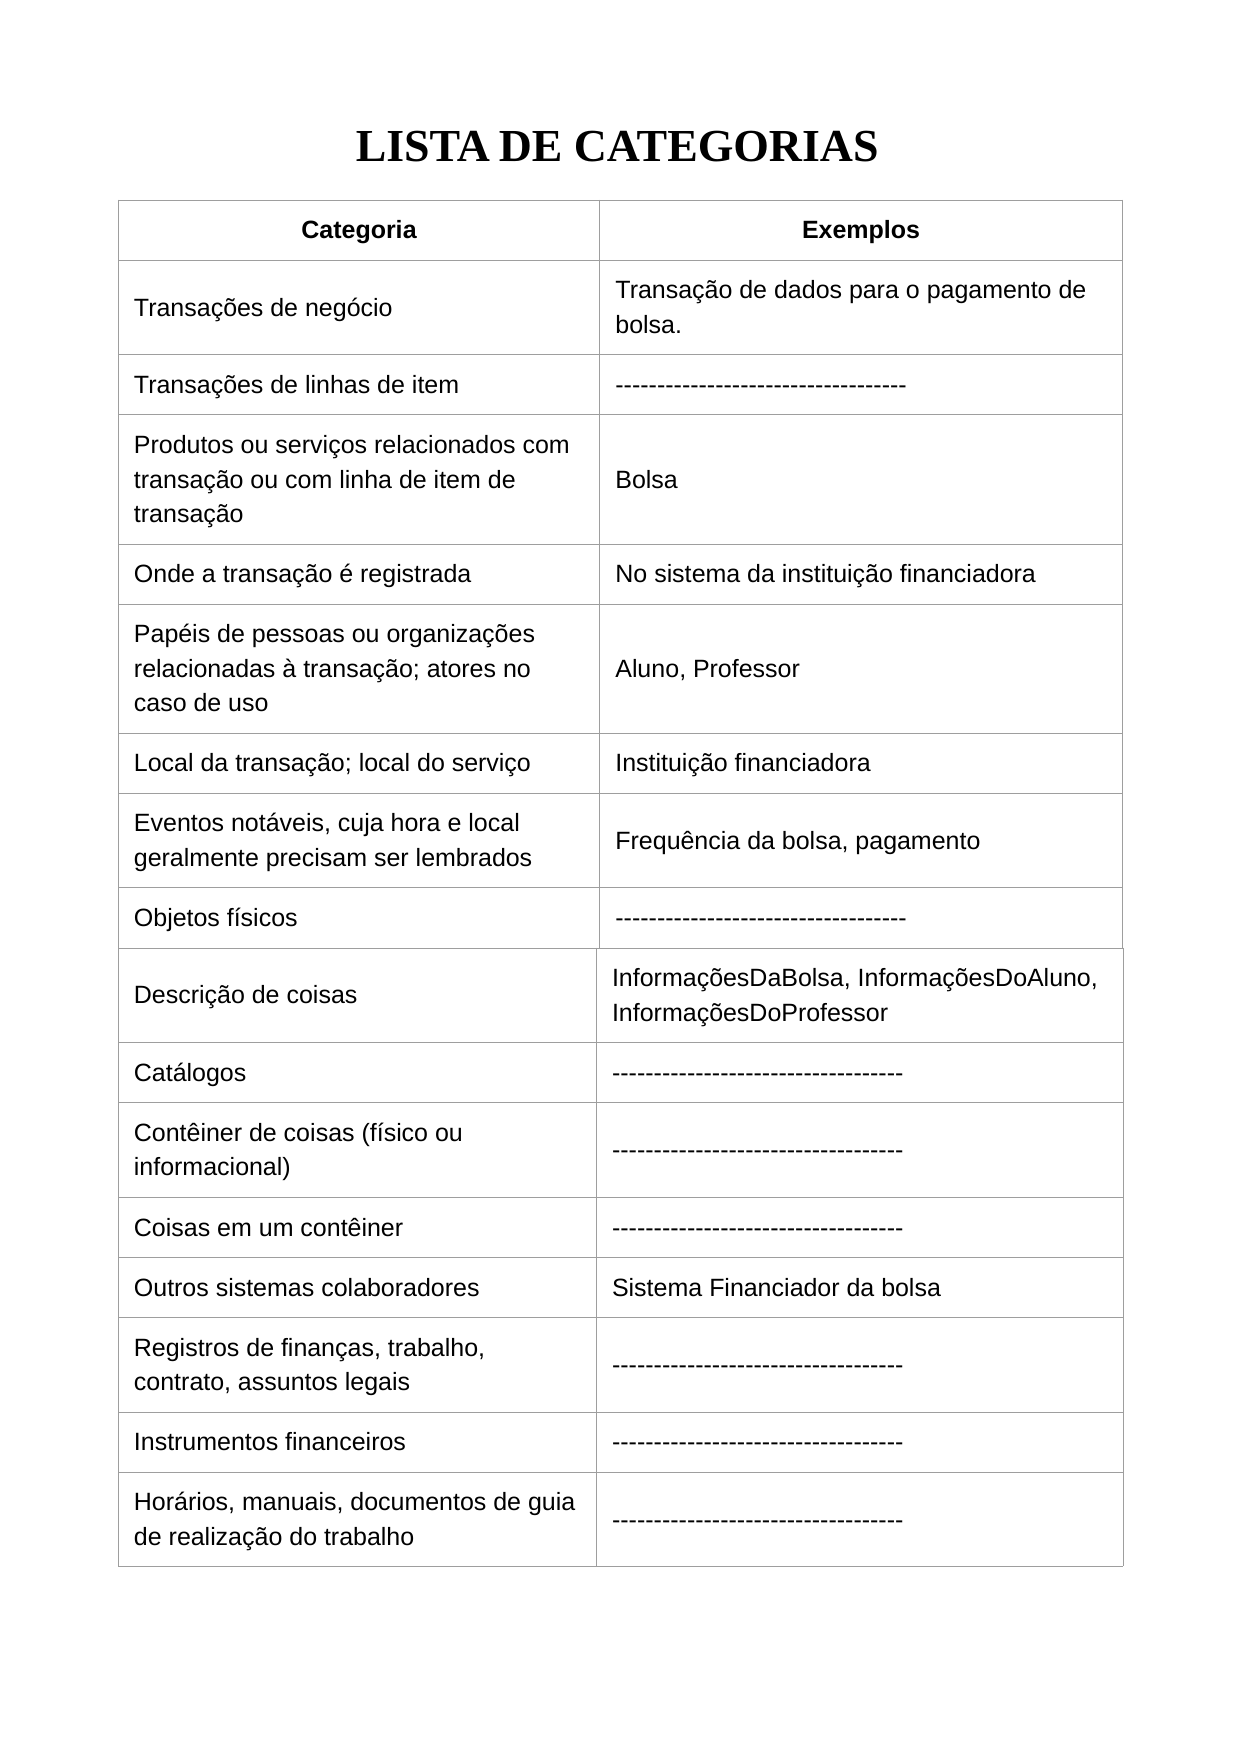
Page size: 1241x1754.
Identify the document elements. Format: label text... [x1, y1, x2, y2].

table_header Exemplos [600, 201, 1122, 260]
table_cell Outros sistemas colaboradores [119, 1258, 596, 1317]
table_cell ----------------------------------- [597, 1413, 1123, 1472]
table_cell Instituição financiadora [600, 734, 1122, 793]
table_cell Transação de dados para o pagamento de bolsa. [600, 261, 1122, 354]
table_cell Sistema Financiador da bolsa [597, 1258, 1123, 1317]
table_cell Horários, manuais, documentos de guia de realização do trabalho [119, 1473, 596, 1566]
table_cell Onde a transação é registrada [119, 545, 599, 603]
text LISTA DE CATEGORIAS [118, 118, 1122, 171]
table_cell ----------------------------------- [597, 1473, 1123, 1566]
table_cell ----------------------------------- [597, 1043, 1123, 1102]
table_cell ----------------------------------- [597, 1103, 1123, 1197]
table_cell ----------------------------------- [600, 888, 1122, 947]
table_cell Aluno, Professor [600, 605, 1122, 733]
table_cell Frequência da bolsa, pagamento [600, 794, 1122, 887]
table_cell Transações de negócio [119, 261, 599, 354]
table_cell ----------------------------------- [597, 1318, 1123, 1412]
table_cell Bolsa [600, 415, 1122, 543]
table_cell Instrumentos financeiros [119, 1413, 596, 1472]
table_cell ----------------------------------- [600, 355, 1122, 414]
table_cell Produtos ou serviços relacionados com transação ou com linha de item de transação [119, 415, 599, 543]
table_header Descrição de coisas [119, 949, 596, 1042]
table_cell Coisas em um contêiner [119, 1198, 596, 1257]
table_header InformaçõesDaBolsa, InformaçõesDoAluno, InformaçõesDoProfessor [597, 949, 1123, 1042]
table_cell Contêiner de coisas (físico ou informacional) [119, 1103, 596, 1197]
table_header Categoria [119, 201, 599, 260]
table_cell Catálogos [119, 1043, 596, 1102]
table_cell Local da transação; local do serviço [119, 734, 599, 793]
table_cell Registros de finanças, trabalho, contrato, assuntos legais [119, 1318, 596, 1412]
table_cell No sistema da instituição financiadora [600, 545, 1122, 603]
table_cell ----------------------------------- [597, 1198, 1123, 1257]
table_cell Eventos notáveis, cuja hora e local geralmente precisam ser lembrados [119, 794, 599, 887]
table_cell Papéis de pessoas ou organizações relacionadas à transação; atores no caso de uso [119, 605, 599, 733]
table_cell Transações de linhas de item [119, 355, 599, 414]
table_cell Objetos físicos [119, 888, 599, 947]
